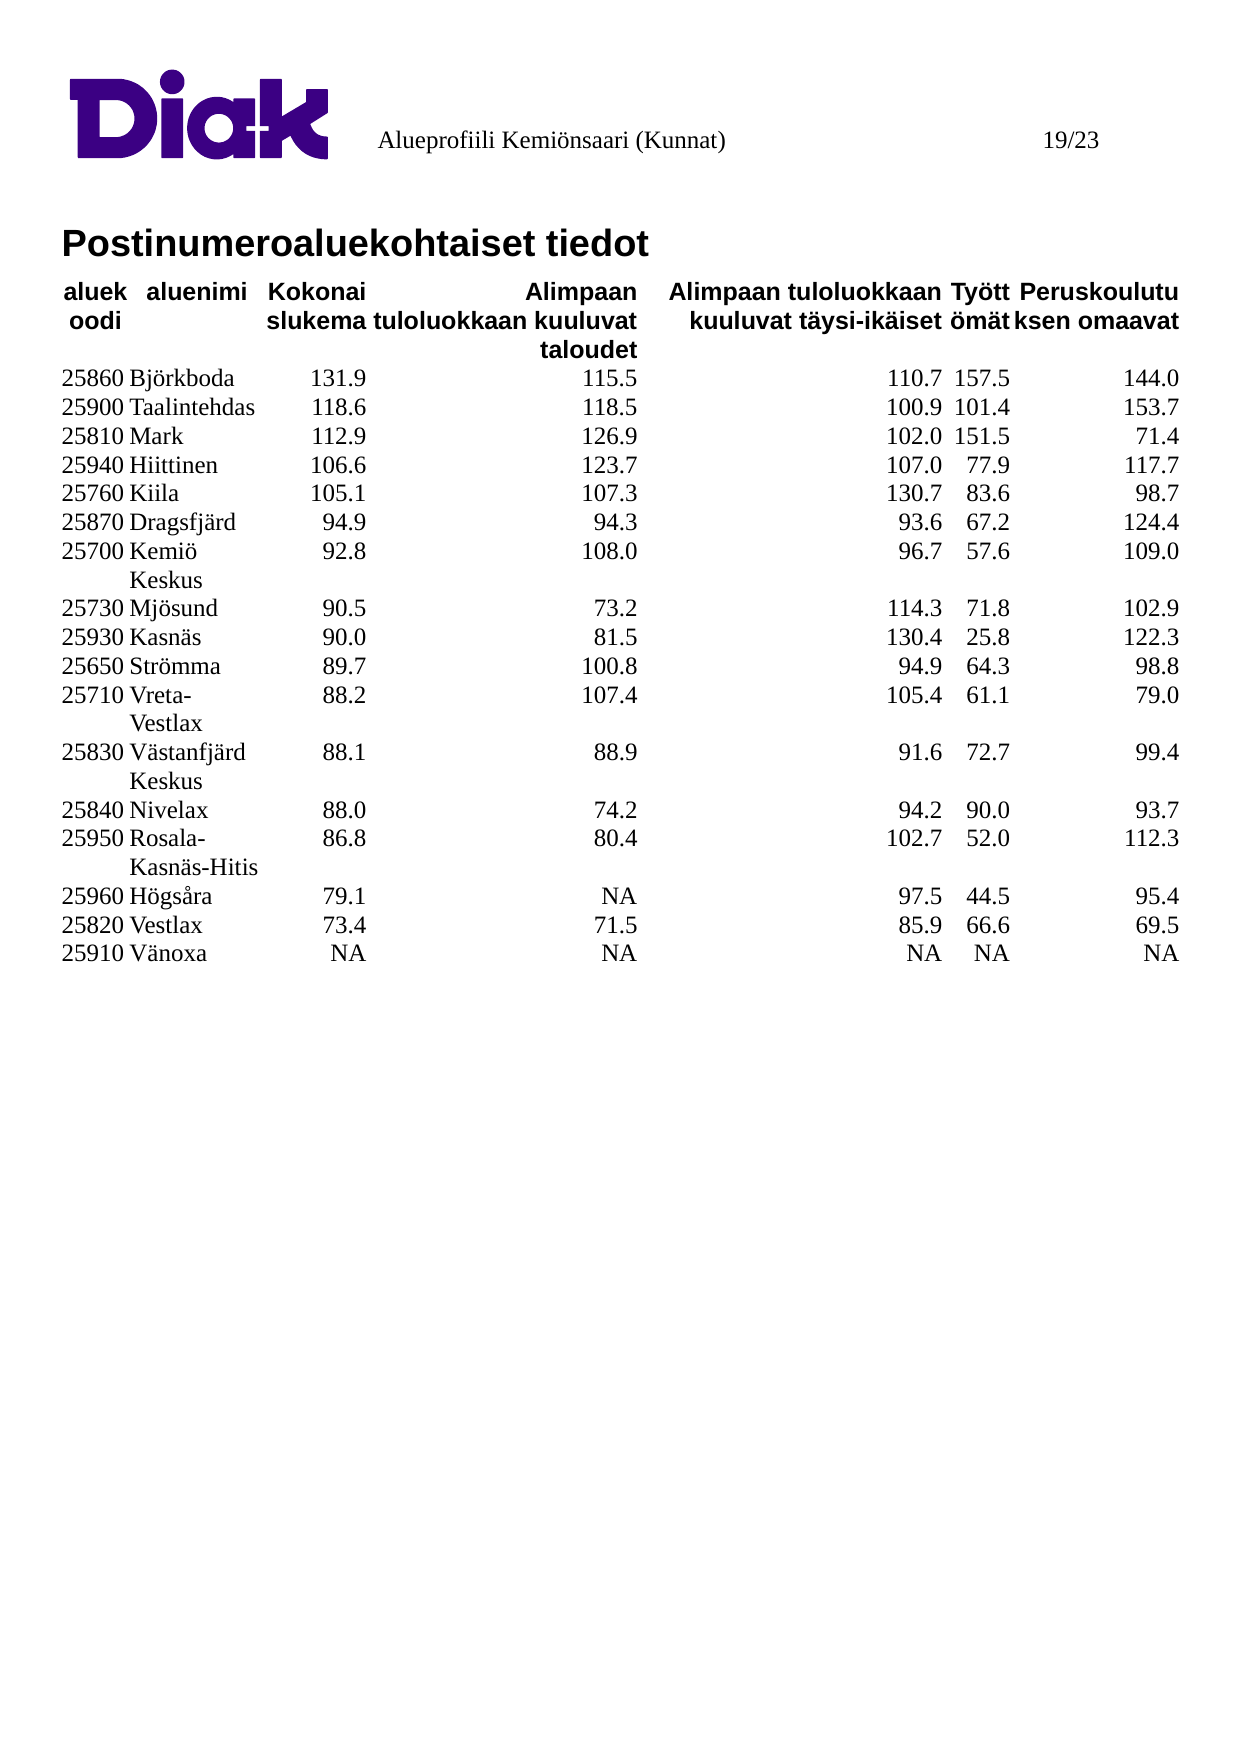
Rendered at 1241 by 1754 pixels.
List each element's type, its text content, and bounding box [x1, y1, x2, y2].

table_cell 102.7 [637, 824, 942, 881]
table_cell Björkboda [129, 364, 264, 392]
table_cell 25650 [61, 651, 129, 680]
table_cell 130.4 [637, 622, 942, 651]
table_cell 88.9 [366, 737, 637, 795]
table_cell 105.1 [265, 479, 366, 507]
table_cell 44.5 [942, 881, 1010, 910]
table_cell 25840 [61, 795, 129, 823]
table_cell 25940 [61, 450, 129, 478]
table_header aluekoodi [61, 277, 129, 363]
table_header Peruskoulutuksen omaavat [1010, 277, 1179, 363]
table_cell Vänoxa [129, 939, 264, 967]
table_cell 130.7 [637, 479, 942, 507]
table_cell 25870 [61, 507, 129, 536]
table_cell 98.7 [1010, 479, 1179, 507]
table_cell Västanfjärd Keskus [129, 737, 264, 795]
table_cell Högsåra [129, 881, 264, 910]
table_cell 71.8 [942, 594, 1010, 622]
table_cell 25.8 [942, 622, 1010, 651]
table_cell 126.9 [366, 421, 637, 450]
table_cell Vreta-Vestlax [129, 680, 264, 737]
table_cell 74.2 [366, 795, 637, 823]
table_cell Kasnäs [129, 622, 264, 651]
table_cell 86.8 [265, 824, 366, 881]
table_cell 79.1 [265, 881, 366, 910]
table_cell 131.9 [265, 364, 366, 392]
table_cell 69.5 [1010, 910, 1179, 938]
table_cell 25860 [61, 364, 129, 392]
table_cell NA [265, 939, 366, 967]
table_cell Hiittinen [129, 450, 264, 478]
table_cell 73.4 [265, 910, 366, 938]
table_cell 94.3 [366, 507, 637, 536]
table_cell NA [637, 939, 942, 967]
table_cell 107.0 [637, 450, 942, 478]
table_cell 25910 [61, 939, 129, 967]
table_cell 94.9 [265, 507, 366, 536]
table_cell 25820 [61, 910, 129, 938]
table_cell 108.0 [366, 536, 637, 593]
table_cell Taalintehdas [129, 392, 264, 421]
table_cell Rosala-Kasnäs-Hitis [129, 824, 264, 881]
table_header aluenimi [129, 277, 264, 363]
table_cell NA [366, 939, 637, 967]
table_cell 114.3 [637, 594, 942, 622]
table_cell 25950 [61, 824, 129, 881]
table_cell 52.0 [942, 824, 1010, 881]
table_cell 67.2 [942, 507, 1010, 536]
table_cell 102.9 [1010, 594, 1179, 622]
table_cell 61.1 [942, 680, 1010, 737]
table_cell 118.6 [265, 392, 366, 421]
table_cell 100.9 [637, 392, 942, 421]
table_cell Vestlax [129, 910, 264, 938]
table_cell 95.4 [1010, 881, 1179, 910]
table_cell Strömma [129, 651, 264, 680]
table_cell 88.0 [265, 795, 366, 823]
table_cell 100.8 [366, 651, 637, 680]
table_cell 88.1 [265, 737, 366, 795]
table_cell 106.6 [265, 450, 366, 478]
table_cell 77.9 [942, 450, 1010, 478]
table_cell Kiila [129, 479, 264, 507]
table_header Työttömät [942, 277, 1010, 363]
table_cell 157.5 [942, 364, 1010, 392]
table_cell 151.5 [942, 421, 1010, 450]
table_cell NA [366, 881, 637, 910]
table_cell 25730 [61, 594, 129, 622]
table_cell 93.7 [1010, 795, 1179, 823]
subtitle Postinumeroaluekohtaiset tiedot [61, 221, 1179, 265]
table_cell 123.7 [366, 450, 637, 478]
table_cell 25760 [61, 479, 129, 507]
table_cell 122.3 [1010, 622, 1179, 651]
table_cell 101.4 [942, 392, 1010, 421]
table_cell 85.9 [637, 910, 942, 938]
table_cell Mark [129, 421, 264, 450]
table_cell 66.6 [942, 910, 1010, 938]
table_cell 124.4 [1010, 507, 1179, 536]
table_cell 25900 [61, 392, 129, 421]
table_cell Nivelax [129, 795, 264, 823]
table_cell 57.6 [942, 536, 1010, 593]
table_cell 97.5 [637, 881, 942, 910]
table_cell 94.9 [637, 651, 942, 680]
table_cell 102.0 [637, 421, 942, 450]
table_cell 25930 [61, 622, 129, 651]
table_cell 80.4 [366, 824, 637, 881]
table_cell 64.3 [942, 651, 1010, 680]
table_cell 90.0 [265, 622, 366, 651]
table_cell 90.0 [942, 795, 1010, 823]
table_header Kokonaislukema [265, 277, 366, 363]
table_cell 89.7 [265, 651, 366, 680]
table_header Alimpaan tuloluokkaan kuuluvat täysi-ikäiset [637, 277, 942, 363]
table_cell 91.6 [637, 737, 942, 795]
table_cell 144.0 [1010, 364, 1179, 392]
table_cell 107.4 [366, 680, 637, 737]
table_cell 93.6 [637, 507, 942, 536]
table_cell 71.4 [1010, 421, 1179, 450]
table_cell 153.7 [1010, 392, 1179, 421]
table_cell 105.4 [637, 680, 942, 737]
table_cell 115.5 [366, 364, 637, 392]
table_cell 110.7 [637, 364, 942, 392]
table_cell 98.8 [1010, 651, 1179, 680]
table_cell Kemiö Keskus [129, 536, 264, 593]
table_cell 25700 [61, 536, 129, 593]
table_cell Mjösund [129, 594, 264, 622]
table_cell 90.5 [265, 594, 366, 622]
table_header Alimpaan tuloluokkaan kuuluvat taloudet [366, 277, 637, 363]
table_cell 96.7 [637, 536, 942, 593]
table_cell 25960 [61, 881, 129, 910]
table_cell 81.5 [366, 622, 637, 651]
table_cell 94.2 [637, 795, 942, 823]
table_cell Dragsfjärd [129, 507, 264, 536]
table_cell NA [1010, 939, 1179, 967]
table_cell 92.8 [265, 536, 366, 593]
table_cell 72.7 [942, 737, 1010, 795]
table_cell 25810 [61, 421, 129, 450]
table_cell NA [942, 939, 1010, 967]
table_cell 25830 [61, 737, 129, 795]
table_cell 109.0 [1010, 536, 1179, 593]
table_cell 112.9 [265, 421, 366, 450]
table_cell 118.5 [366, 392, 637, 421]
table_cell 83.6 [942, 479, 1010, 507]
table_cell 88.2 [265, 680, 366, 737]
table_cell 117.7 [1010, 450, 1179, 478]
table_cell 25710 [61, 680, 129, 737]
table_cell 99.4 [1010, 737, 1179, 795]
table_cell 71.5 [366, 910, 637, 938]
table_cell 112.3 [1010, 824, 1179, 881]
table_cell 107.3 [366, 479, 637, 507]
table_cell 79.0 [1010, 680, 1179, 737]
table_cell 73.2 [366, 594, 637, 622]
